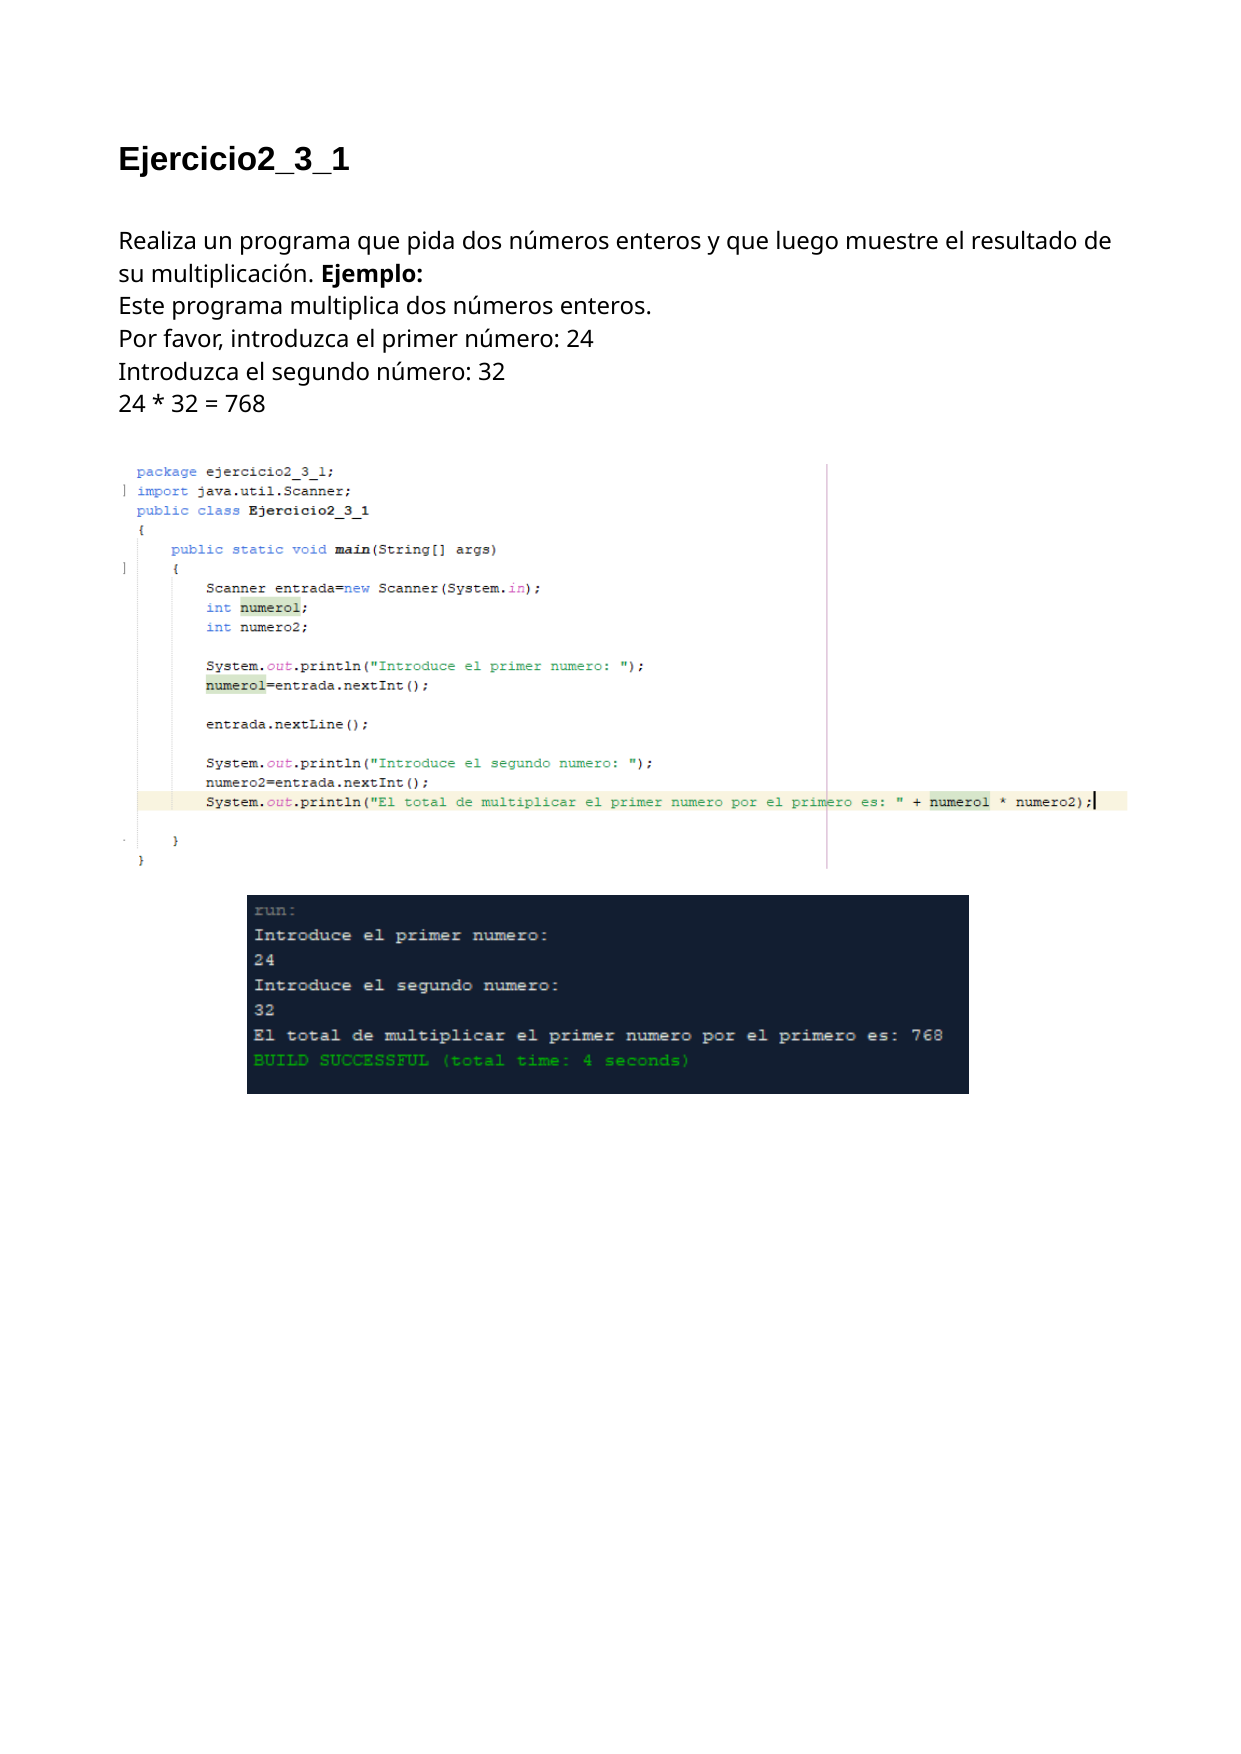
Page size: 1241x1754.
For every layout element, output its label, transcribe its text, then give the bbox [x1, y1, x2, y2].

text Por favor, introduzca el primer número: 24 [118, 322, 1122, 354]
subtitle Ejercicio2_3_1 [118, 139, 1122, 177]
picture [123, 464, 1128, 871]
picture [247, 895, 969, 1094]
text Introduzca el segundo número: 32 [118, 354, 1122, 387]
text Realiza un programa que pida dos números enteros y que luego muestre el resultado de su multiplicación. Ejemplo: [118, 224, 1122, 289]
text 24 * 32 = 768 [118, 387, 1122, 419]
text Este programa multiplica dos números enteros. [118, 289, 1122, 322]
